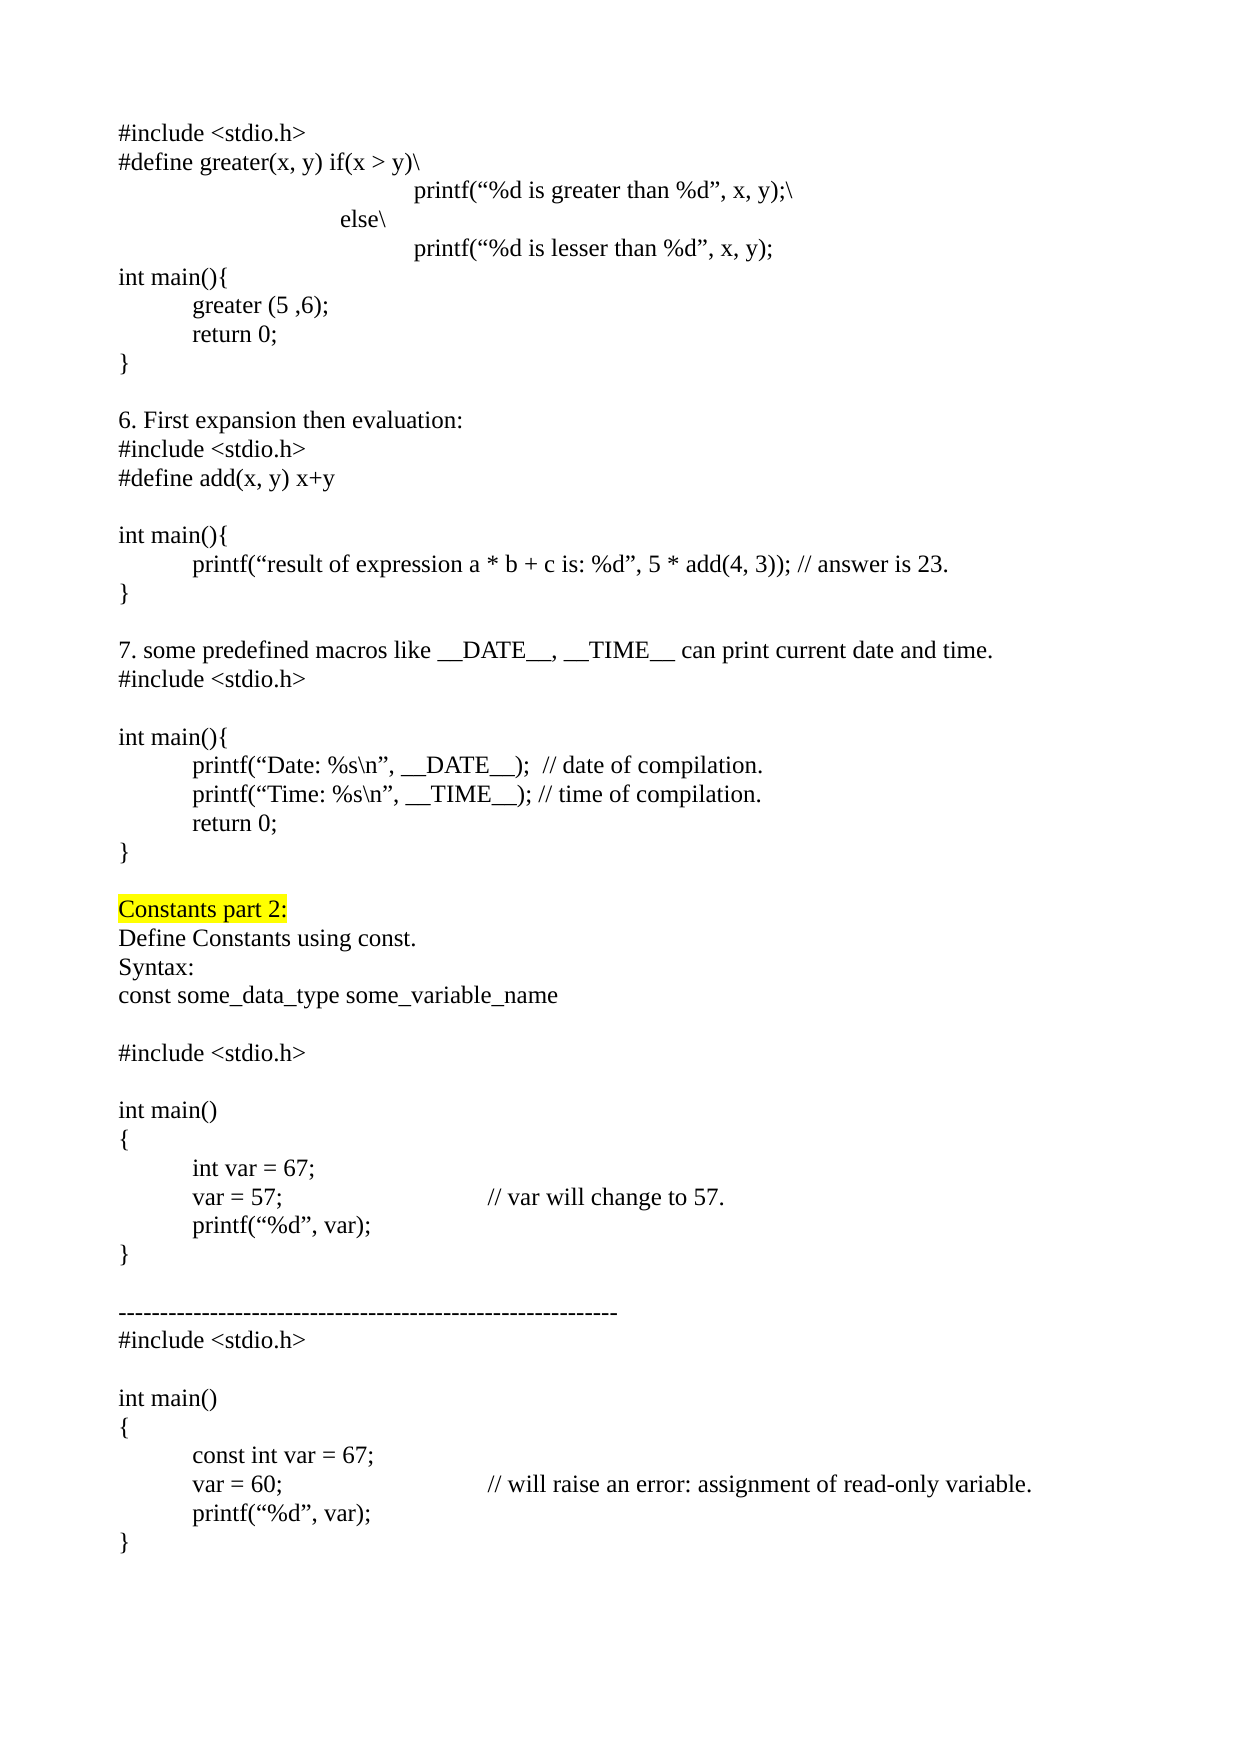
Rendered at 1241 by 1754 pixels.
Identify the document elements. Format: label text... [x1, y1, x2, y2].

text #include <stdio.h> [118, 664, 1122, 693]
text int main() [118, 1096, 1122, 1124]
text 6. First expansion then evaluation: [118, 406, 1122, 434]
text printf(“result of expression a * b + c is: %d”, 5 * add(4, 3)); // answer is 23. [118, 549, 1122, 578]
text #define greater(x, y) if(x > y)\ [118, 147, 1122, 176]
text printf(“Time: %s\n”, __TIME__); // time of compilation. [118, 779, 1122, 808]
text const int var = 67; [118, 1441, 1122, 1469]
text var = 60; // will raise an error: assignment of read-only variable. [118, 1469, 1122, 1498]
text #include <stdio.h> [118, 1038, 1122, 1067]
text } [118, 578, 1122, 607]
text printf(“%d is lesser than %d”, x, y); [118, 233, 1122, 262]
text } [118, 348, 1122, 377]
text var = 57; // var will change to 57. [118, 1182, 1122, 1211]
text } [118, 837, 1122, 866]
text Syntax: [118, 952, 1122, 981]
text Constants part 2: [118, 894, 1122, 923]
text #include <stdio.h> [118, 1326, 1122, 1354]
text { [118, 1412, 1122, 1441]
text int main() [118, 1383, 1122, 1412]
text greater (5 ,6); [118, 291, 1122, 319]
text return 0; [118, 808, 1122, 837]
text const some_data_type some_variable_name [118, 981, 1122, 1009]
text printf(“%d”, var); [118, 1211, 1122, 1239]
text 7. some predefined macros like __DATE__, __TIME__ can print current date and time. [118, 636, 1122, 664]
text } [118, 1239, 1122, 1268]
text { [118, 1124, 1122, 1153]
text printf(“Date: %s\n”, __DATE__); // date of compilation. [118, 751, 1122, 779]
text Define Constants using const. [118, 923, 1122, 952]
text return 0; [118, 319, 1122, 348]
text #include <stdio.h> [118, 118, 1122, 147]
text int var = 67; [118, 1153, 1122, 1182]
text int main(){ [118, 722, 1122, 751]
text ------------------------------------------------------------ [118, 1297, 1122, 1326]
text int main(){ [118, 521, 1122, 549]
text #include <stdio.h> [118, 434, 1122, 463]
text int main(){ [118, 262, 1122, 291]
text printf(“%d is greater than %d”, x, y);\ [118, 176, 1122, 204]
text else\ [118, 204, 1122, 233]
text } [118, 1527, 1122, 1556]
text #define add(x, y) x+y [118, 463, 1122, 492]
text printf(“%d”, var); [118, 1498, 1122, 1527]
